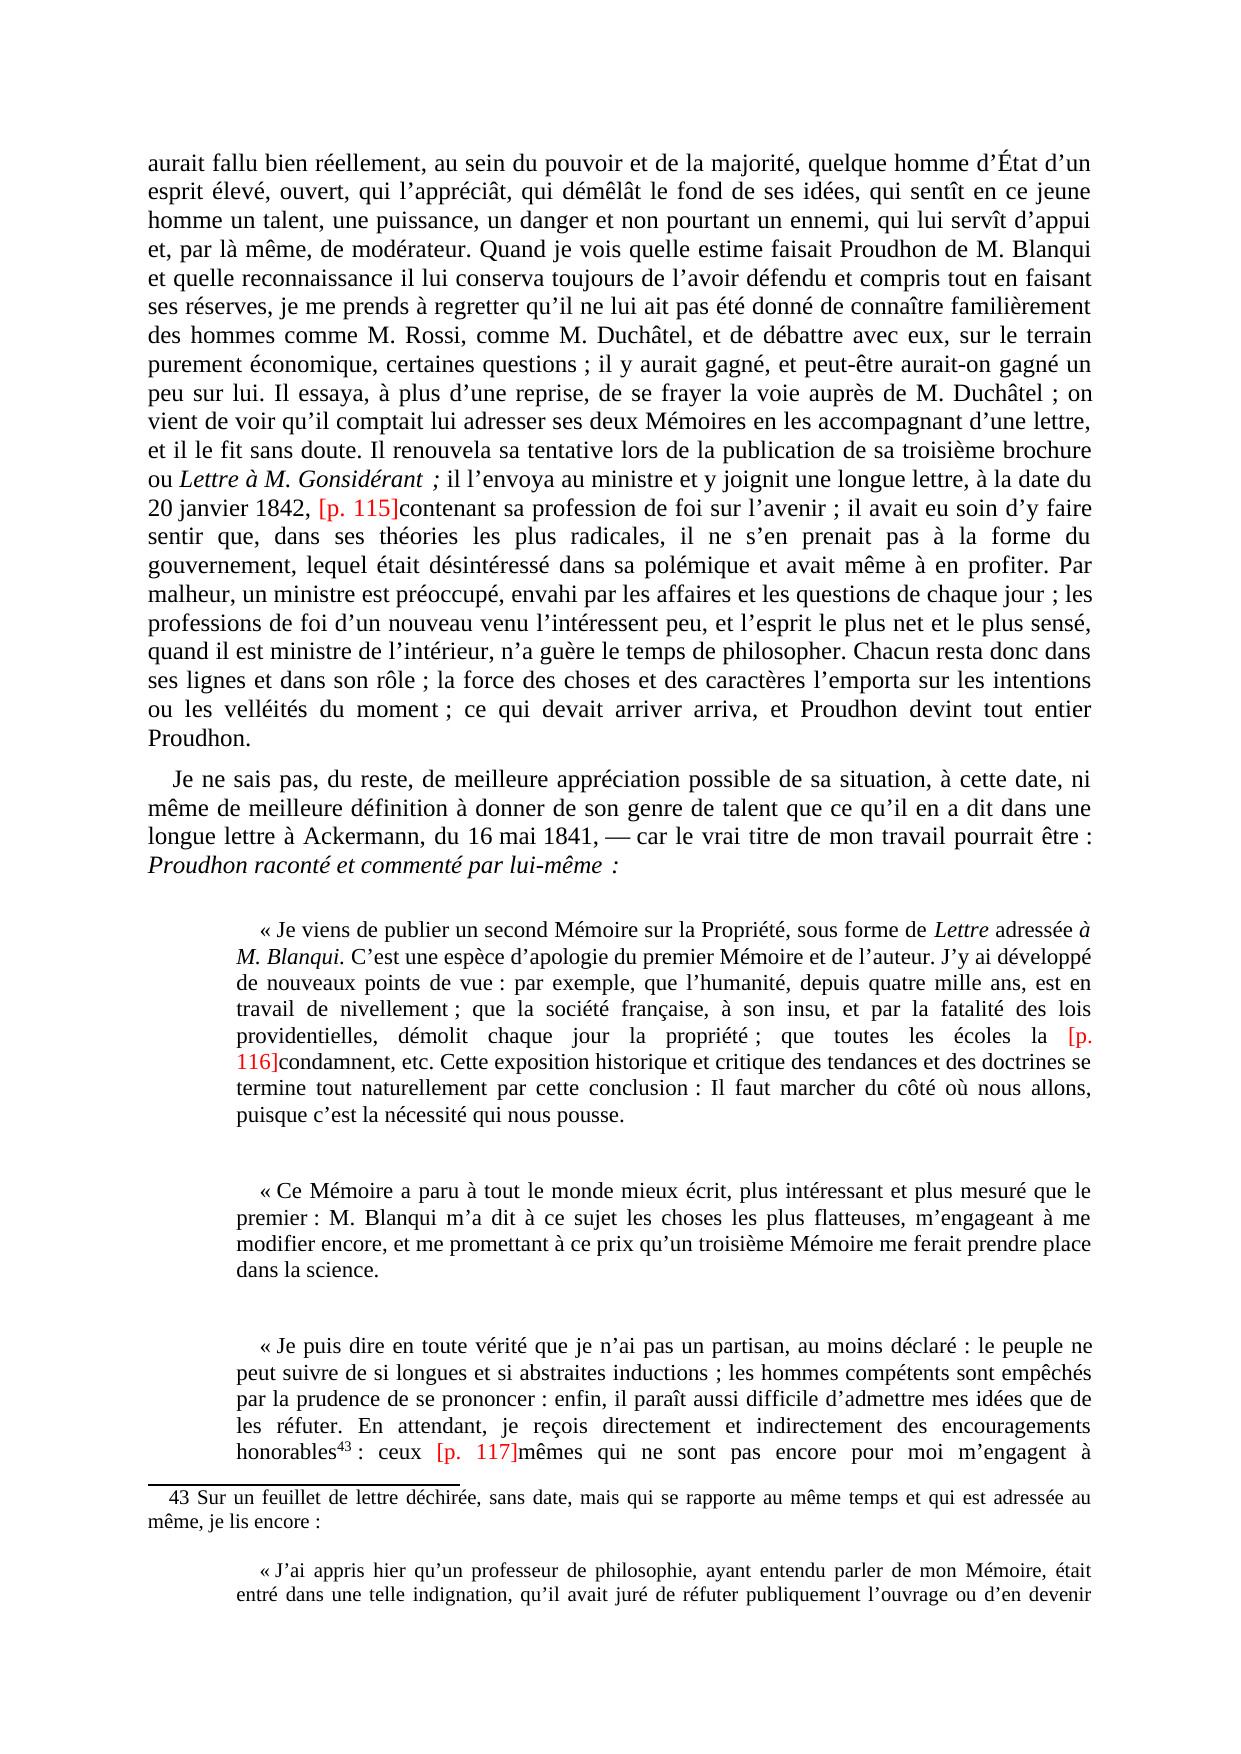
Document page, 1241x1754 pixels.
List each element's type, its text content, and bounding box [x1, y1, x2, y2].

text « Je viens de publier un second Mémoire sur la Propriété, sous forme de Lettre adressée à M. Blanqui. C’est une espèce d’apologie du premier Mémoire et de l’auteur. J’y ai développé de nouveaux points de vue : par exemple, que l’humanité, depuis quatre mille ans, est en travail de nivellement ; que la société française, à son insu, et par la fatalité des lois providentielles, démolit chaque jour la propriété ; que toutes les écoles la [p. 116]condamnent, etc. Cette exposition historique et critique des tendances et des doctrines se termine tout naturellement par cette conclusion : Il faut marcher du côté où nous allons, puisque c’est la nécessité qui nous pousse. [236, 916, 1093, 1127]
text « Je puis dire en toute vérité que je n’ai pas un partisan, au moins déclaré : le peuple ne peut suivre de si longues et si abstraites inductions ; les hommes compétents sont empêchés par la prudence de se prononcer : enfin, il paraît aussi difficile d’admettre mes idées que de les réfuter. En attendant, je reçois directement et indirectement des encouragements honorables : ceux [p. 117]mêmes qui ne sont pas encore pour moi m’engagent à [236, 1333, 1093, 1464]
text « J’ai appris hier qu’un professeur de philosophie, ayant entendu parler de mon Mémoire, était entré dans une telle indignation, qu’il avait juré de réfuter publiquement l’ouvrage ou d’en devenir [236, 1558, 1093, 1606]
text Je ne sais pas, du reste, de meilleure appréciation possible de sa situation, à cette date, ni même de meilleure définition à donner de son genre de talent que ce qu’il en a dit dans une longue lettre à Ackermann, du 16 mai 1841, — car le vrai titre de mon travail pourrait être : Proudhon raconté et commenté par lui-même : [148, 764, 1093, 879]
text Sur un feuillet de lettre déchirée, sans date, mais qui se rapporte au même temps et qui est adressée au même, je lis encore : [148, 1485, 1093, 1533]
text aurait fallu bien réellement, au sein du pouvoir et de la majorité, quelque homme d’État d’un esprit élevé, ouvert, qui l’appréciât, qui démêlât le fond de ses idées, qui sentît en ce jeune homme un talent, une puissance, un danger et non pourtant un ennemi, qui lui servît d’appui et, par là même, de modérateur. Quand je vois quelle estime faisait Proudhon de M. Blanqui et quelle reconnaissance il lui conserva toujours de l’avoir défendu et compris tout en faisant ses réserves, je me prends à regretter qu’il ne lui ait pas été donné de connaître familièrement des hommes comme M. Rossi, comme M. Duchâtel, et de débattre avec eux, sur le terrain purement économique, certaines questions ; il y aurait gagné, et peut-être aurait-on gagné un peu sur lui. Il essaya, à plus d’une reprise, de se frayer la voie auprès de M. Duchâtel ; on vient de voir qu’il comptait lui adresser ses deux Mémoires en les accompagnant d’une lettre, et il le fit sans doute. Il renouvela sa tentative lors de la publication de sa troisième brochure ou Lettre à M. Gonsidérant ; il l’envoya au ministre et y joignit une longue lettre, à la date du 20 janvier 1842, [p. 115]contenant sa profession de foi sur l’avenir ; il avait eu soin d’y faire sentir que, dans ses théories les plus radicales, il ne s’en prenait pas à la forme du gouvernement, lequel était désintéressé dans sa polémique et avait même à en profiter. Par malheur, un ministre est préoccupé, envahi par les affaires et les questions de chaque jour ; les professions de foi d’un nouveau venu l’intéressent peu, et l’esprit le plus net et le plus sensé, quand il est ministre de l’intérieur, n’a guère le temps de philosopher. Chacun resta donc dans ses lignes et dans son rôle ; la force des choses et des caractères l’emporta sur les intentions ou les velléités du moment ; ce qui devait arriver arriva, et Proudhon devint tout entier Proudhon. [148, 148, 1093, 751]
text « Ce Mémoire a paru à tout le monde mieux écrit, plus intéressant et plus mesuré que le premier : M. Blanqui m’a dit à ce sujet les choses les plus flatteuses, m’engageant à me modifier encore, et me promettant à ce prix qu’un troisième Mémoire me ferait prendre place dans la science. [236, 1177, 1093, 1283]
